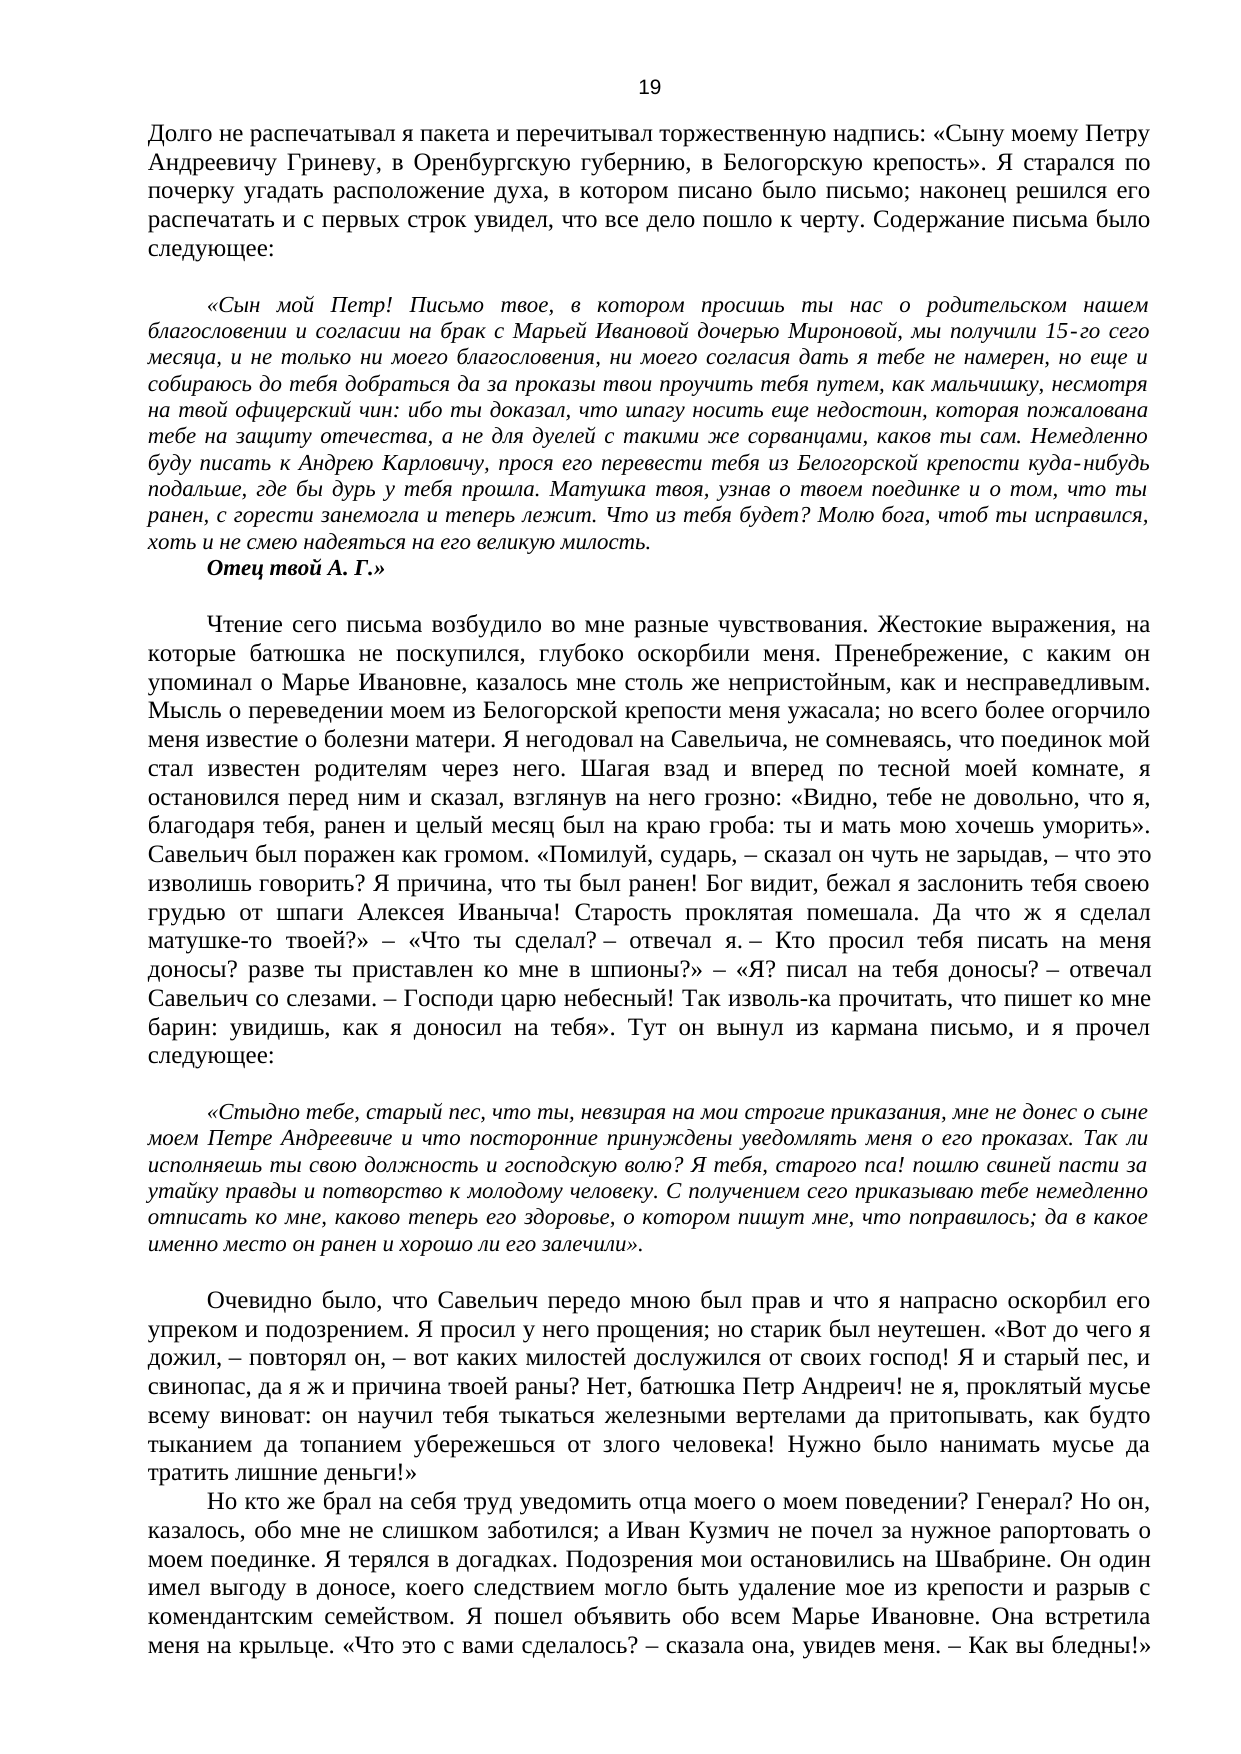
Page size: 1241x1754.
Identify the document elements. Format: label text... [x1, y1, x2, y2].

text Чтение сего письма возбудило во мне разные чувствования. Жестокие выражения, на которые батюшка не поскупился, глубоко оскорбили меня. Пренебрежение, с каким он упоминал о Марье Ивановне, казалось мне столь же непристойным, как и несправедливым. Мысль о переведении моем из Белогорской крепости меня ужасала; но всего более огорчило меня известие о болезни матери. Я негодовал на Савельича, не сомневаясь, что поединок мой стал известен родителям через него. Шагая взад и вперед по тесной моей комнате, я остановился перед ним и сказал, взглянув на него грозно: «Видно, тебе не довольно, что я, благодаря тебя, ранен и целый месяц был на краю гроба: ты и мать мою хочешь уморить». Савельич был поражен как громом. «Помилуй, сударь, – сказал он чуть не зарыдав, – что это изволишь говорить? Я причина, что ты был ранен! Бог видит, бежал я заслонить тебя своею грудью от шпаги Алексея Иваныча! Старость проклятая помешала. Да что ж я сделал матушке‑то твоей?» – «Что ты сделал? – отвечал я. – Кто просил тебя писать на меня доносы? разве ты приставлен ко мне в шпионы?» – «Я? писал на тебя доносы? – отвечал Савельич со слезами. – Господи царю небесный! Так изволь‑ка прочитать, что пишет ко мне барин: увидишь, как я доносил на тебя». Тут он вынул из кармана письмо, и я прочел следующее: [148, 609, 1152, 1069]
text Очевидно было, что Савельич передо мною был прав и что я напрасно оскорбил его упреком и подозрением. Я просил у него прощения; но старик был неутешен. «Вот до чего я дожил, – повторял он, – вот каких милостей дослужился от своих господ! Я и старый пес, и свинопас, да я ж и причина твоей раны? Нет, батюшка Петр Андреич! не я, проклятый мусье всему виноват: он научил тебя тыкаться железными вертелами да притопывать, как будто тыканием да топанием убережешься от злого человека! Нужно было нанимать мусье да тратить лишние деньги!» [148, 1285, 1152, 1486]
text Отец твой А. Г.» [148, 554, 1152, 581]
text «Сын мой Петр! Письмо твое, в котором просишь ты нас о родительском нашем благословении и согласии на брак с Марьей Ивановой дочерью Мироновой, мы получили 15‑го сего месяца, и не только ни моего благословения, ни моего согласия дать я тебе не намерен, но еще и собираюсь до тебя добраться да за проказы твои проучить тебя путем, как мальчишку, несмотря на твой офицерский чин: ибо ты доказал, что шпагу носить еще недостоин, которая пожалована тебе на защиту отечества, а не для дуелей с такими же сорванцами, каков ты сам. Немедленно буду писать к Андрею Карловичу, прося его перевести тебя из Белогорской крепости куда‑нибудь подальше, где бы дурь у тебя прошла. Матушка твоя, узнав о твоем поединке и о том, что ты ранен, с горести занемогла и теперь лежит. Что из тебя будет? Молю бога, чтоб ты исправился, хоть и не смею надеяться на его великую милость. [148, 291, 1152, 554]
text Долго не распечатывал я пакета и перечитывал торжественную надпись: «Сыну моему Петру Андреевичу Гриневу, в Оренбургскую губернию, в Белогорскую крепость». Я старался по почерку угадать расположение духа, в котором писано было письмо; наконец решился его распечатать и с первых строк увидел, что все дело пошло к черту. Содержание письма было следующее: [148, 118, 1152, 262]
text «Стыдно тебе, старый пес, что ты, невзирая на мои строгие приказания, мне не донес о сыне моем Петре Андреевиче и что посторонние принуждены уведомлять меня о его проказах. Так ли исполняешь ты свою должность и господскую волю? Я тебя, старого пса! пошлю свиней пасти за утайку правды и потворство к молодому человеку. С получением сего приказываю тебе немедленно отписать ко мне, каково теперь его здоровье, о котором пишут мне, что поправилось; да в какое именно место он ранен и хорошо ли его залечили». [148, 1098, 1152, 1256]
text Но кто же брал на себя труд уведомить отца моего о моем поведении? Генерал? Но он, казалось, обо мне не слишком заботился; а Иван Кузмич не почел за нужное рапортовать о моем поединке. Я терялся в догадках. Подозрения мои остановились на Швабрине. Он один имел выгоду в доносе, коего следствием могло быть удаление мое из крепости и разрыв с комендантским семейством. Я пошел объявить обо всем Марье Ивановне. Она встретила меня на крыльце. «Что это с вами сделалось? – сказала она, увидев меня. – Как вы бледны!» [148, 1486, 1152, 1659]
